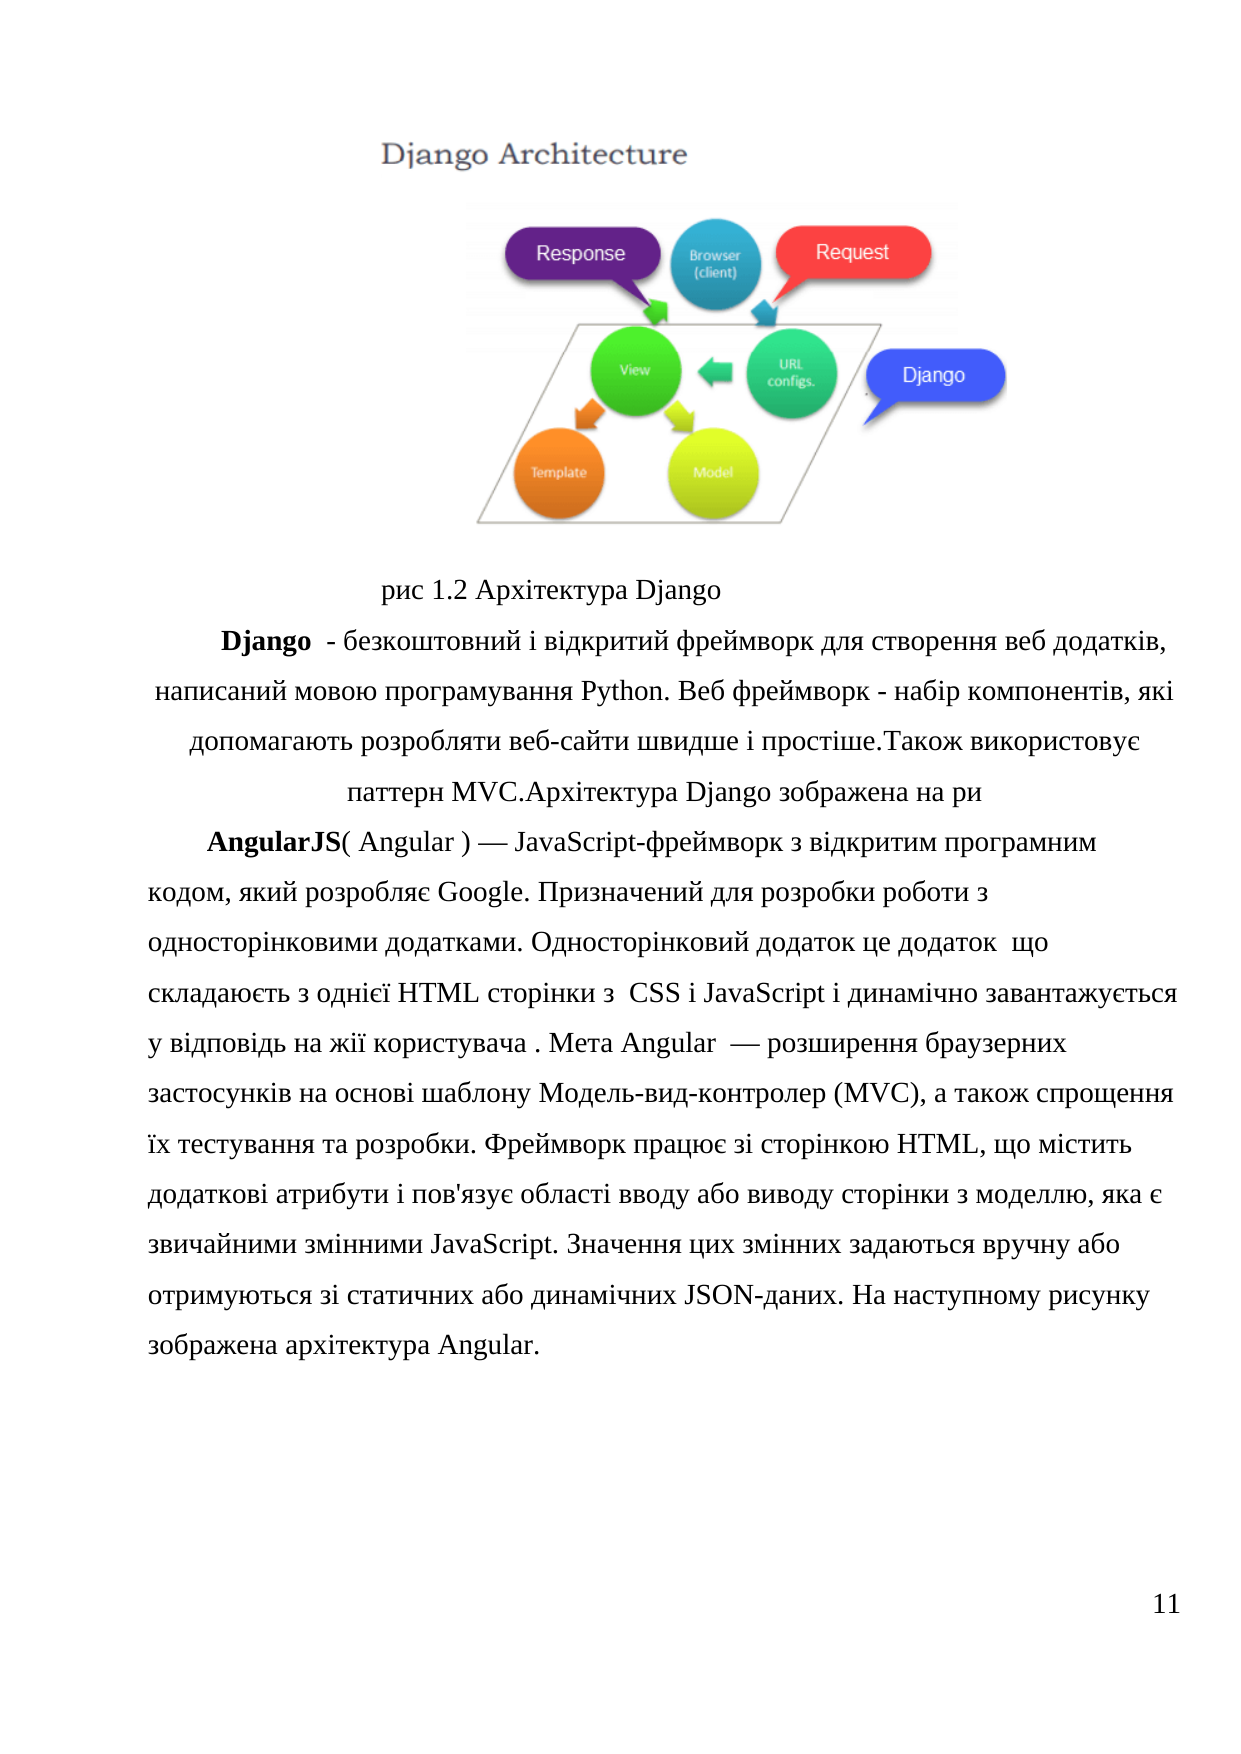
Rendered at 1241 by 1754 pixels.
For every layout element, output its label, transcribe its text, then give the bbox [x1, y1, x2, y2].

picture [380, 130, 1008, 544]
text рис 1.2 Архітектура Django [381, 544, 1007, 606]
text Django - безкоштовний і відкритий фреймворк для створення веб додатків, написаний мовою програмування Python. Веб фреймворк - набір компонентів, які допомагають розробляти веб-сайти швидше і простіше.Також використовує паттерн MVC.Архітектура Django зображена на ри [148, 623, 1181, 807]
text AngularJS( Angular ) — JavaScript-фреймворк з відкритим програмним кодом, який розробляє Google. Призначений для розробки роботи з односторінковими додатками. Односторінковий додаток це додаток що складаюєть з однієї HTML сторінки з CSS і JavaScript і динамічно завантажується у відповідь на жії користувача . Мета Angular — розширення браузерних застосунків на основі шаблону Модель-вид-контролер (MVC), а також спрощення їх тестування та розробки. Фреймворк працює зі сторінкою HTML, що містить додаткові атрибути і пов'язує області вводу або виводу сторінки з моделлю, яка є звичайними змінними JavaScript. Значення цих змінних задаються вручну або отримуються зі статичних або динамічних JSON-даних. На наступному рисунку зображена архітектура Angular. [148, 824, 1181, 1361]
